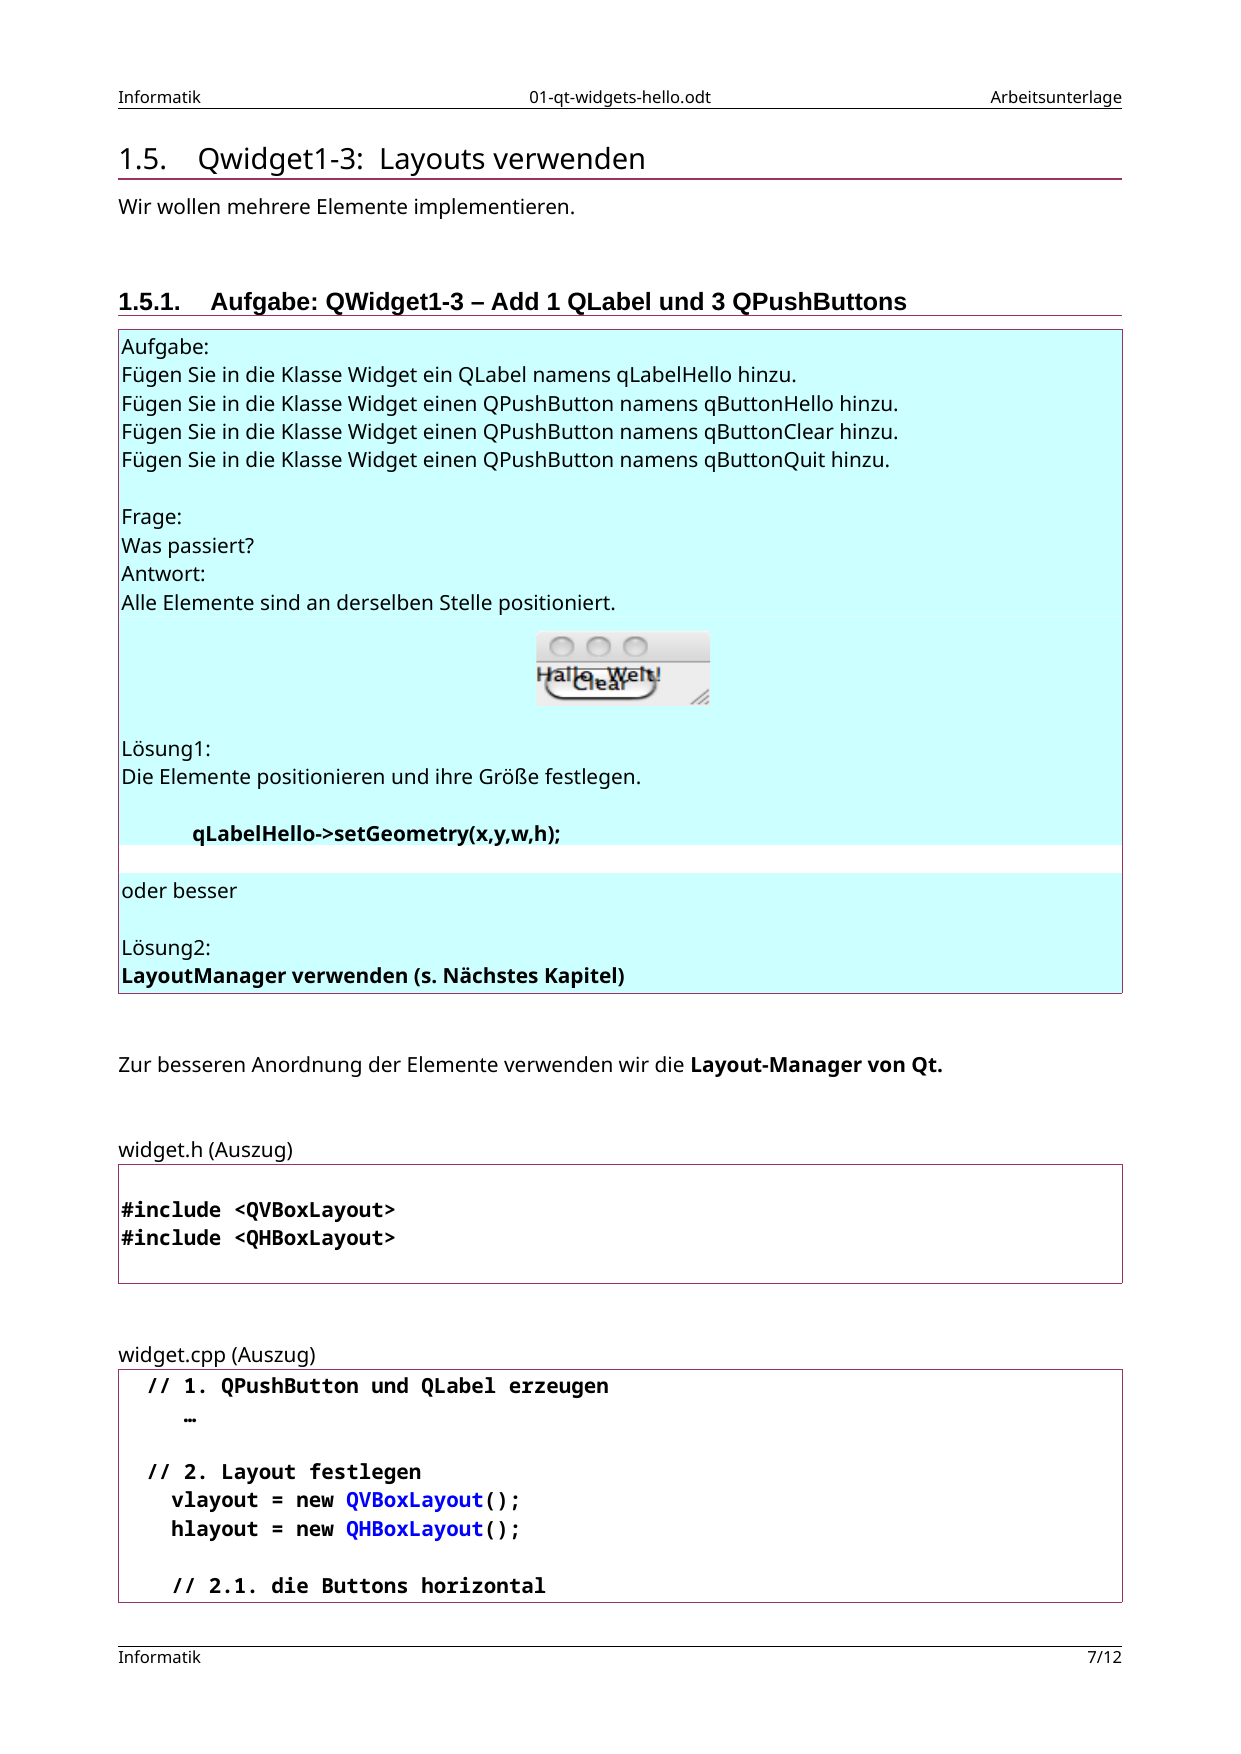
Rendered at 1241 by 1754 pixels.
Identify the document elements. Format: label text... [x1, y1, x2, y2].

text vlayout = new QVBoxLayout(); [119, 1482, 1122, 1511]
text Fügen Sie in die Klasse Widget einen QPushButton namens qButtonQuit hinzu. [119, 443, 1122, 471]
text Die Elemente positionieren und ihre Größe festlegen. [119, 759, 1122, 788]
subtitle Aufgabe: QWidget1-3 – Add 1 QLabel und 3 QPushButtons [118, 287, 1122, 315]
picture [536, 631, 711, 706]
text Lösung2: [119, 930, 1122, 958]
text LayoutManager verwenden (s. Nächstes Kapitel) [119, 958, 1122, 993]
text qLabelHello->setGeometry(x,y,w,h); [119, 816, 1122, 845]
text Fügen Sie in die Klasse Widget einen QPushButton namens qButtonHello hinzu. [119, 386, 1122, 414]
text … [119, 1397, 1122, 1426]
text hlayout = new QHBoxLayout(); [119, 1511, 1122, 1539]
text Antwort: [119, 556, 1122, 585]
text Fügen Sie in die Klasse Widget ein QLabel namens qLabelHello hinzu. [119, 357, 1122, 386]
text Frage: [119, 499, 1122, 528]
text Was passiert? [119, 528, 1122, 556]
text Wir wollen mehrere Elemente implementieren. [118, 192, 1122, 221]
text Lösung1: [119, 731, 1122, 759]
text #include <QVBoxLayout> [119, 1192, 1122, 1220]
text Zur besseren Anordnung der Elemente verwenden wir die Layout-Manager von Qt. [118, 1050, 1122, 1078]
text // 1. QPushButton und QLabel erzeugen [119, 1370, 1122, 1397]
text Alle Elemente sind an derselben Stelle positioniert. [119, 585, 1122, 613]
text // 2.1. die Buttons horizontal [119, 1568, 1122, 1602]
subtitle Qwidget1-3: Layouts verwenden [118, 138, 1122, 178]
text widget.h (Auszug) [118, 1135, 1122, 1163]
text #include <QHBoxLayout> [119, 1220, 1122, 1249]
text Aufgabe: [119, 330, 1122, 357]
text // 2. Layout festlegen [119, 1454, 1122, 1482]
text Fügen Sie in die Klasse Widget einen QPushButton namens qButtonClear hinzu. [119, 414, 1122, 443]
text widget.cpp (Auszug) [118, 1340, 1122, 1369]
text oder besser [119, 873, 1122, 902]
